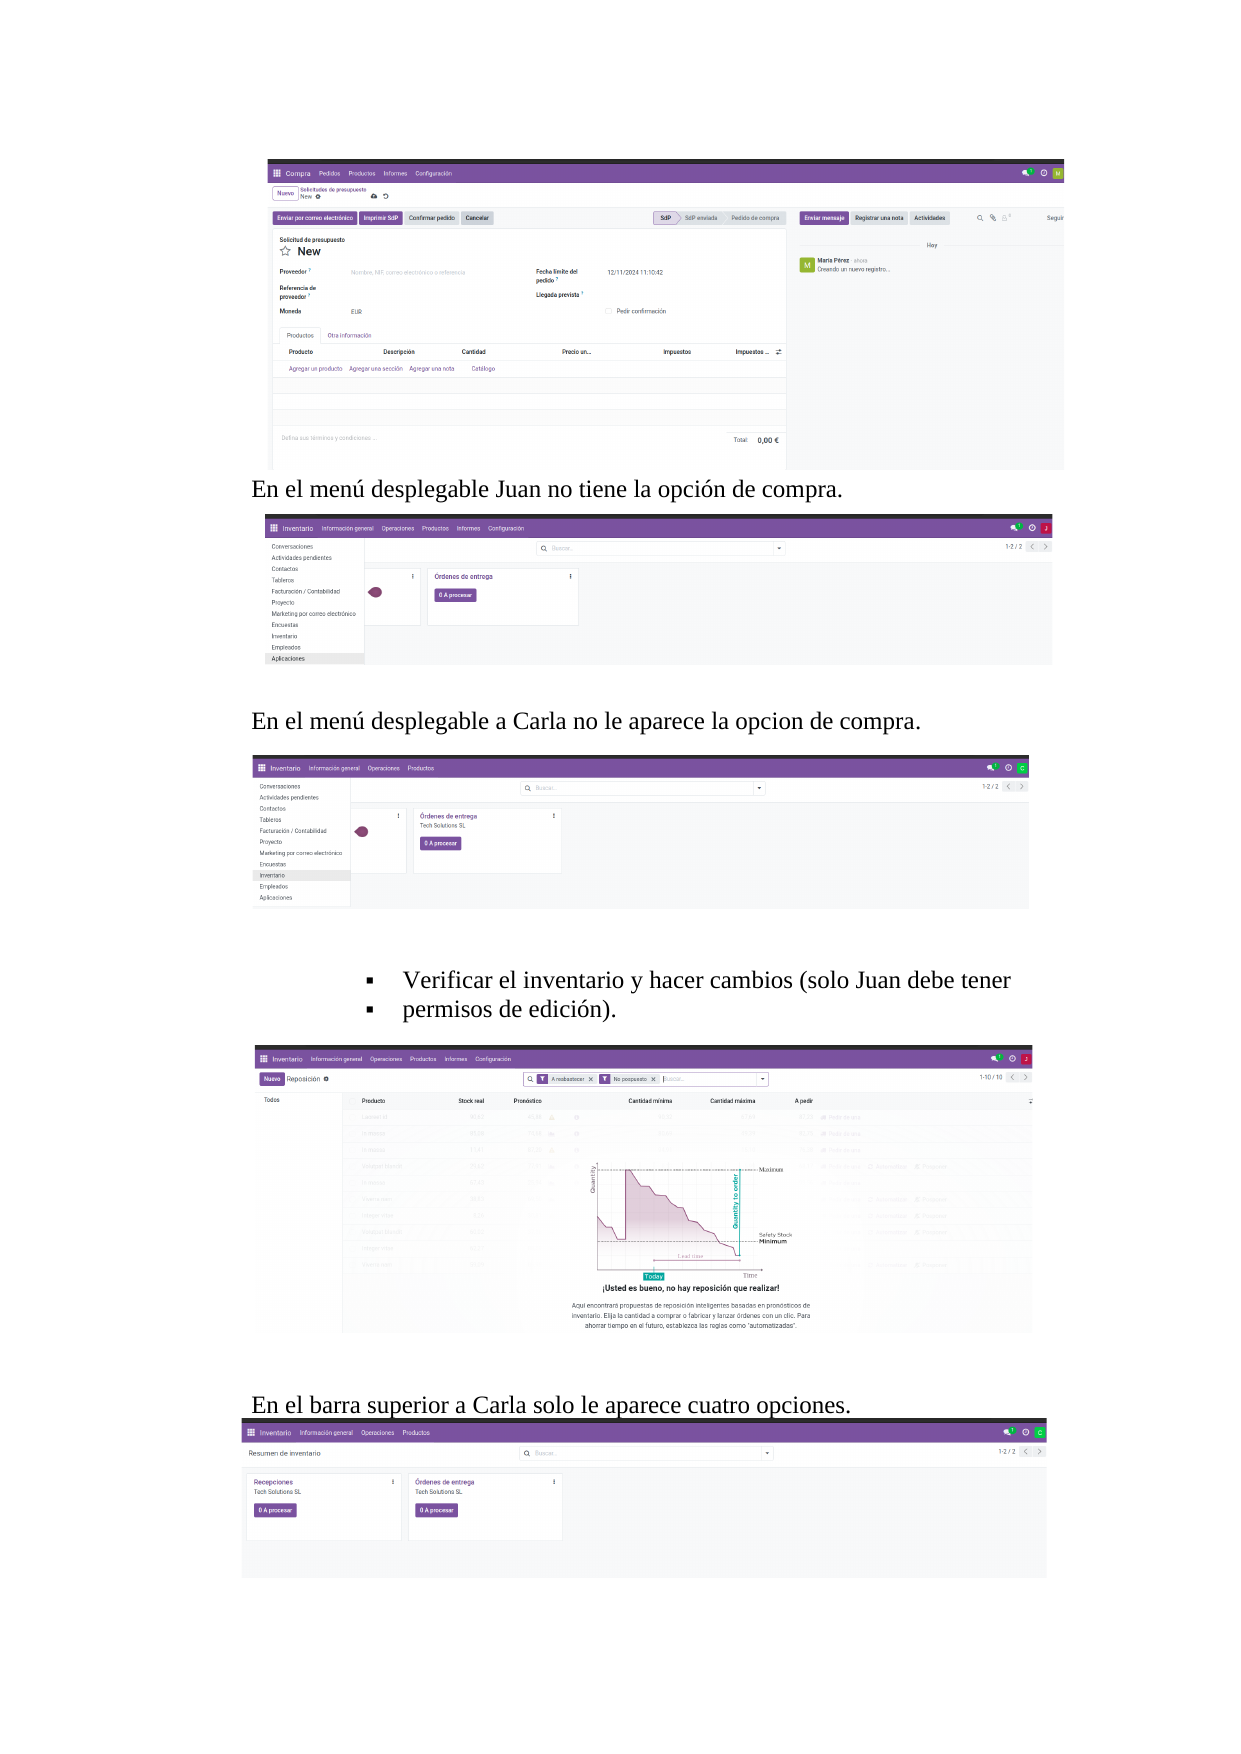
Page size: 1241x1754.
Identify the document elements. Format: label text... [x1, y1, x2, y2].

text En el menú desplegable a Carla no le aparece la opcion de compra . [177, 706, 1063, 965]
picture [241, 1418, 1047, 1578]
picture [265, 514, 1053, 665]
list permisos de edición). [365, 994, 1063, 1023]
list Verificar el inventario y hacer cambios (solo Juan debe tener [365, 965, 1063, 994]
picture [254, 1045, 1033, 1333]
picture [252, 755, 1029, 909]
text En el barra superior a Carla solo le aparece cuatro opciones. [177, 1390, 1063, 1419]
picture [267, 159, 1065, 470]
text En el menú desplegable Juan no tiene la opción de compra. [177, 474, 1063, 503]
